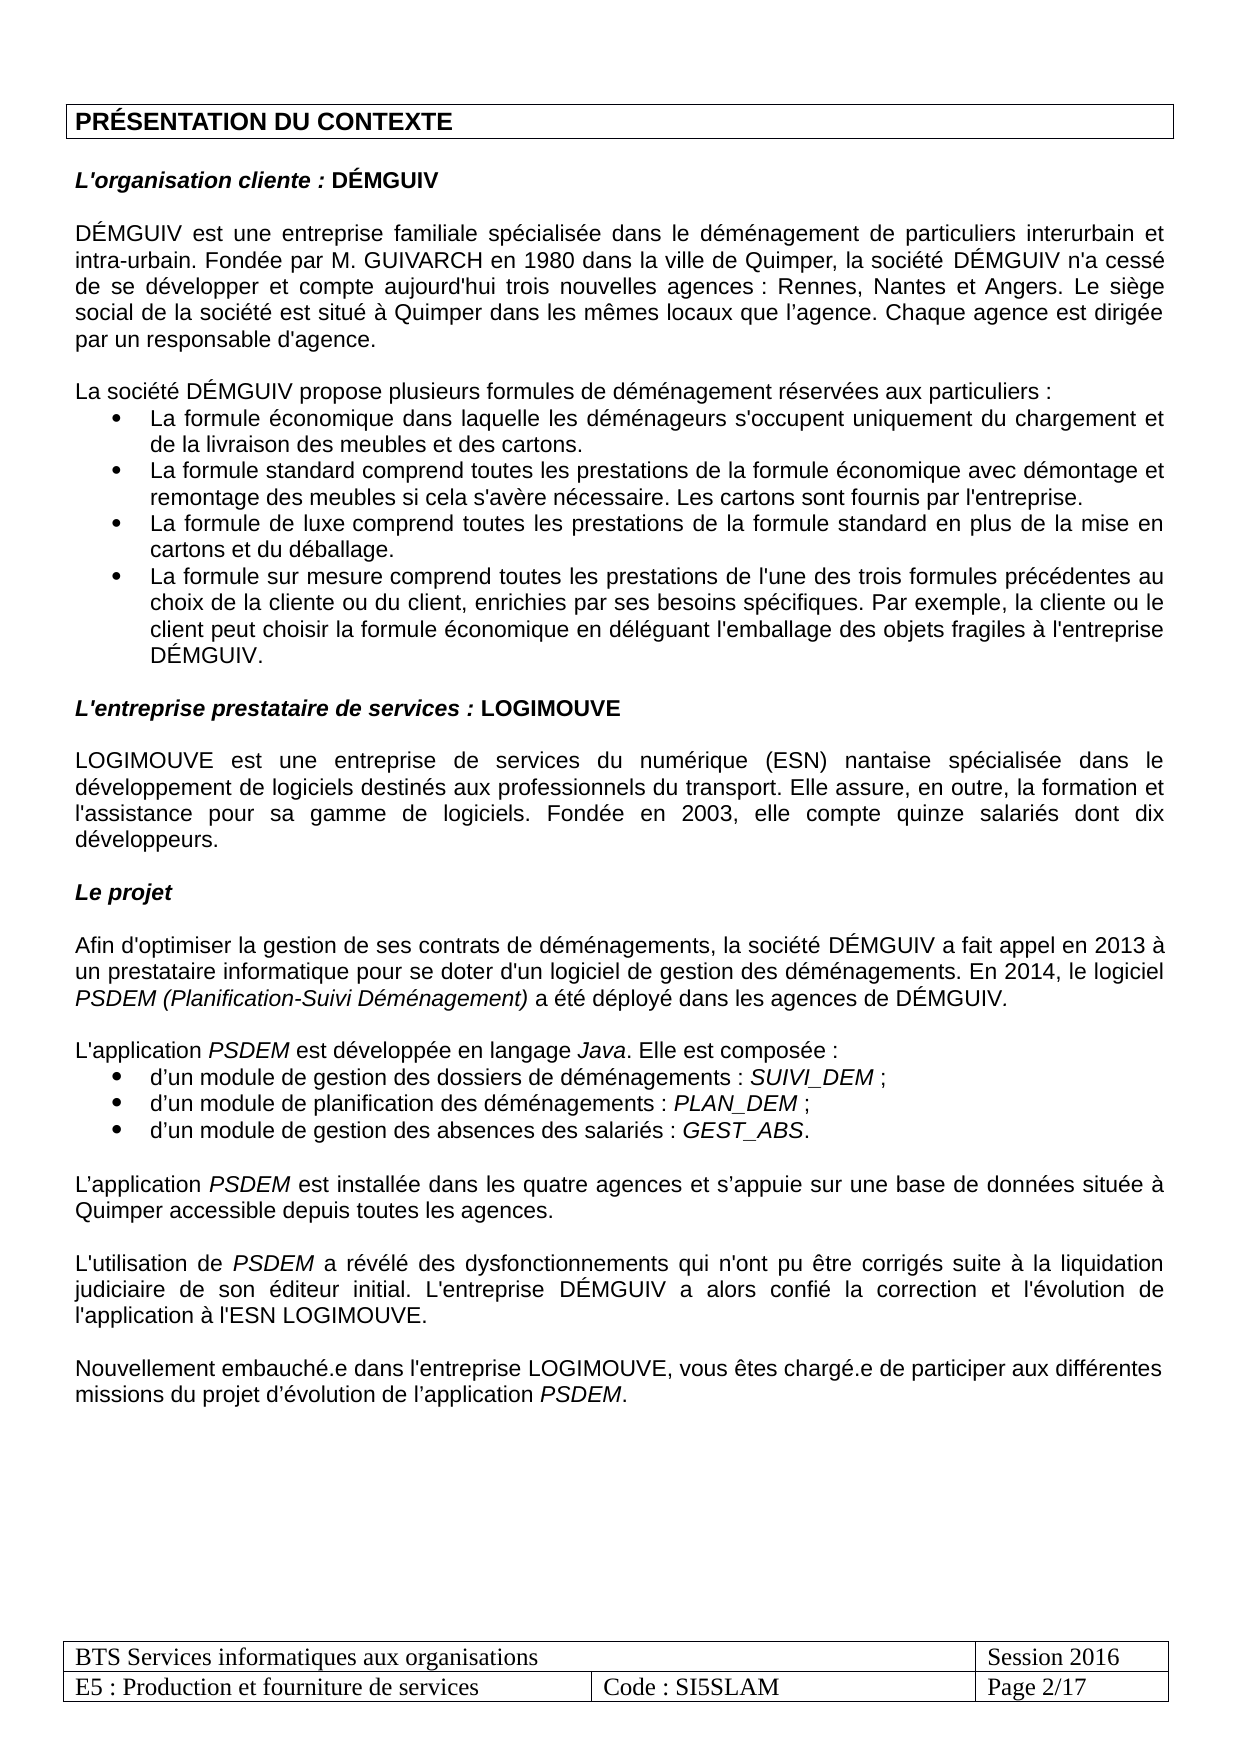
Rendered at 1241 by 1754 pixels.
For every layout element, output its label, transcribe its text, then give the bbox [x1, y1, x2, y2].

text PRÉSENTATION DU CONTEXTE [67, 105, 1173, 138]
text Afin d'optimiser la gestion de ses contrats de déménagements, la société DÉMGUIV a fait appel en 2013 à un prestataire informatique pour se doter d'un logiciel de gestion des déménagements. En 2014, le logiciel PSDEM (Planification-Suivi Déménagement) a été déployé dans les agences de DÉMGUIV. [75, 932, 1165, 1011]
text L'organisation cliente : DÉMGUIV [75, 167, 1165, 194]
list La formule économique dans laquelle les déménageurs s'occupent uniquement du chargement et de la livraison des meubles et des cartons. [112, 405, 1165, 457]
list d’un module de gestion des dossiers de déménagements : SUIVI_DEM ; [112, 1063, 1165, 1090]
text L’application PSDEM est installée dans les quatre agences et s’appuie sur une base de données située à Quimper accessible depuis toutes les agences. [75, 1171, 1165, 1223]
text L'utilisation de PSDEM a révélé des dysfonctionnements qui n'ont pu être corrigés suite à la liquidation judiciaire de son éditeur initial. L'entreprise DÉMGUIV a alors confié la correction et l'évolution de l'application à l'ESN LOGIMOUVE. [75, 1249, 1165, 1329]
text L'application PSDEM est développée en langage Java. Elle est composée : [75, 1037, 1165, 1063]
list d’un module de gestion des absences des salariés : GEST_ABS. [112, 1117, 1165, 1144]
text Le projet [75, 879, 1165, 905]
list d’un module de planification des déménagements : PLAN_DEM ; [112, 1090, 1165, 1117]
list La formule de luxe comprend toutes les prestations de la formule standard en plus de la mise en cartons et du déballage. [112, 510, 1165, 563]
text L'entreprise prestataire de services : LOGIMOUVE [75, 694, 1165, 721]
text La société DÉMGUIV propose plusieurs formules de déménagement réservées aux particuliers : [75, 378, 1165, 405]
list La formule standard comprend toutes les prestations de la formule économique avec démontage et remontage des meubles si cela s'avère nécessaire. Les cartons sont fournis par l'entreprise. [112, 457, 1165, 510]
text LOGIMOUVE est une entreprise de services du numérique (ESN) nantaise spécialisée dans le développement de logiciels destinés aux professionnels du transport. Elle assure, en outre, la formation et l'assistance pour sa gamme de logiciels. Fondée en 2003, elle compte quinze salariés dont dix développeurs. [75, 747, 1165, 853]
text Nouvellement embauché.e dans l'entreprise LOGIMOUVE, vous êtes chargé.e de participer aux différentes missions du projet d’évolution de l’application PSDEM. [75, 1355, 1165, 1408]
text DÉMGUIV est une entreprise familiale spécialisée dans le déménagement de particuliers interurbain et intra-urbain. Fondée par M. GUIVARCH en 1980 dans la ville de Quimper, la société DÉMGUIV n'a cessé de se développer et compte aujourd'hui trois nouvelles agences : Rennes, Nantes et Angers. Le siège social de la société est situé à Quimper dans les mêmes locaux que l’agence. Chaque agence est dirigée par un responsable d'agence. [75, 220, 1165, 352]
list La formule sur mesure comprend toutes les prestations de l'une des trois formules précédentes au choix de la cliente ou du client, enrichies par ses besoins spécifiques. Par exemple, la cliente ou le client peut choisir la formule économique en déléguant l'emballage des objets fragiles à l'entreprise DÉMGUIV. [112, 563, 1165, 668]
